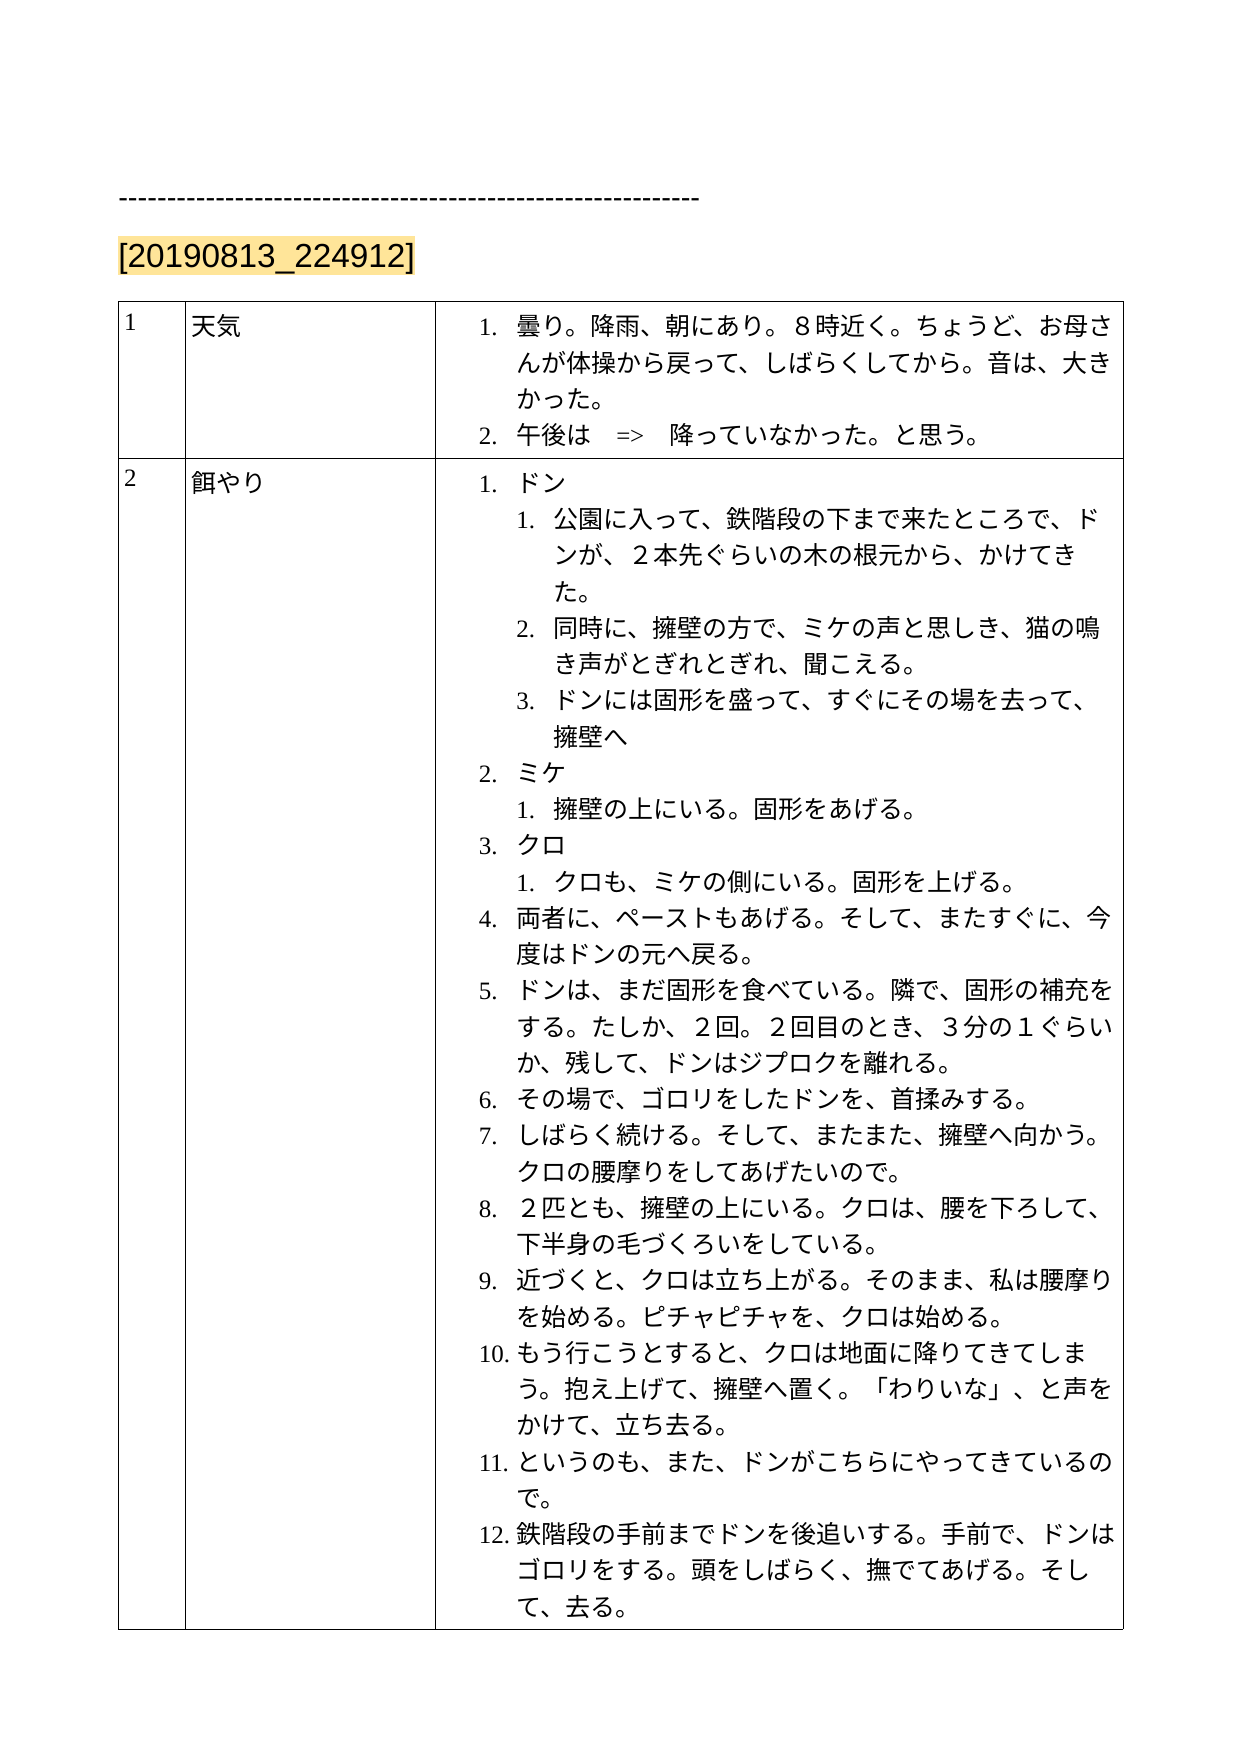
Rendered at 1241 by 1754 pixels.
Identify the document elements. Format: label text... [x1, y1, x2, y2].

table_cell 餌やり [186, 459, 435, 1629]
text [20190813_224912] [118, 236, 1122, 275]
table_header 曇り。降雨、朝にあり。８時近く。ちょうど、お母さんが体操から戻って、しばらくしてから。音は、大きかった。 午後は => 降っていなかった。と思う。 [436, 302, 1123, 457]
table_cell 2 [119, 459, 185, 1629]
text ------------------------------------------------------------ [118, 180, 1122, 214]
table_header 1 [119, 302, 185, 457]
table_header 天気 [186, 302, 435, 457]
table_cell ドン 公園に入って、鉄階段の下まで来たところで、ドンが、２本先ぐらいの木の根元から、かけてきた。 同時に、擁壁の方で、ミケの声と思しき、猫の鳴き声がとぎれとぎれ、聞こえる。 ドンには固形を盛って、すぐにその場を去って、擁壁へ ミケ 擁壁の上にいる。固形をあげる。 クロ クロも、ミケの側にいる。固形を上げる。 両者に、ペーストもあげる。そして、またすぐに、今度はドンの元へ戻る。 ドンは、まだ固形を食べている。隣で、固形の補充をする。たしか、２回。２回目のとき、３分の１ぐらいか、残して、ドンはジプロクを離れる。 その場で、ゴロリをしたドンを、首揉みする。 しばらく続ける。そして、またまた、擁壁へ向かう。クロの腰摩りをしてあげたいので。 ２匹とも、擁壁の上にいる。クロは、腰を下ろして、下半身の毛づくろいをしている。 近づくと、クロは立ち上がる。そのまま、私は腰摩りを始める。ピチャピチャを、クロは始める。 もう行こうとすると、クロは地面に降りてきてしまう。抱え上げて、擁壁へ置く。「わりいな」、と声をかけて、立ち去る。 というのも、また、ドンがこちらにやってきているので。 鉄階段の手前までドンを後追いする。手前で、ドンはゴロリをする。頭をしばらく、撫でてあげる。そして、去る。 [436, 459, 1123, 1629]
